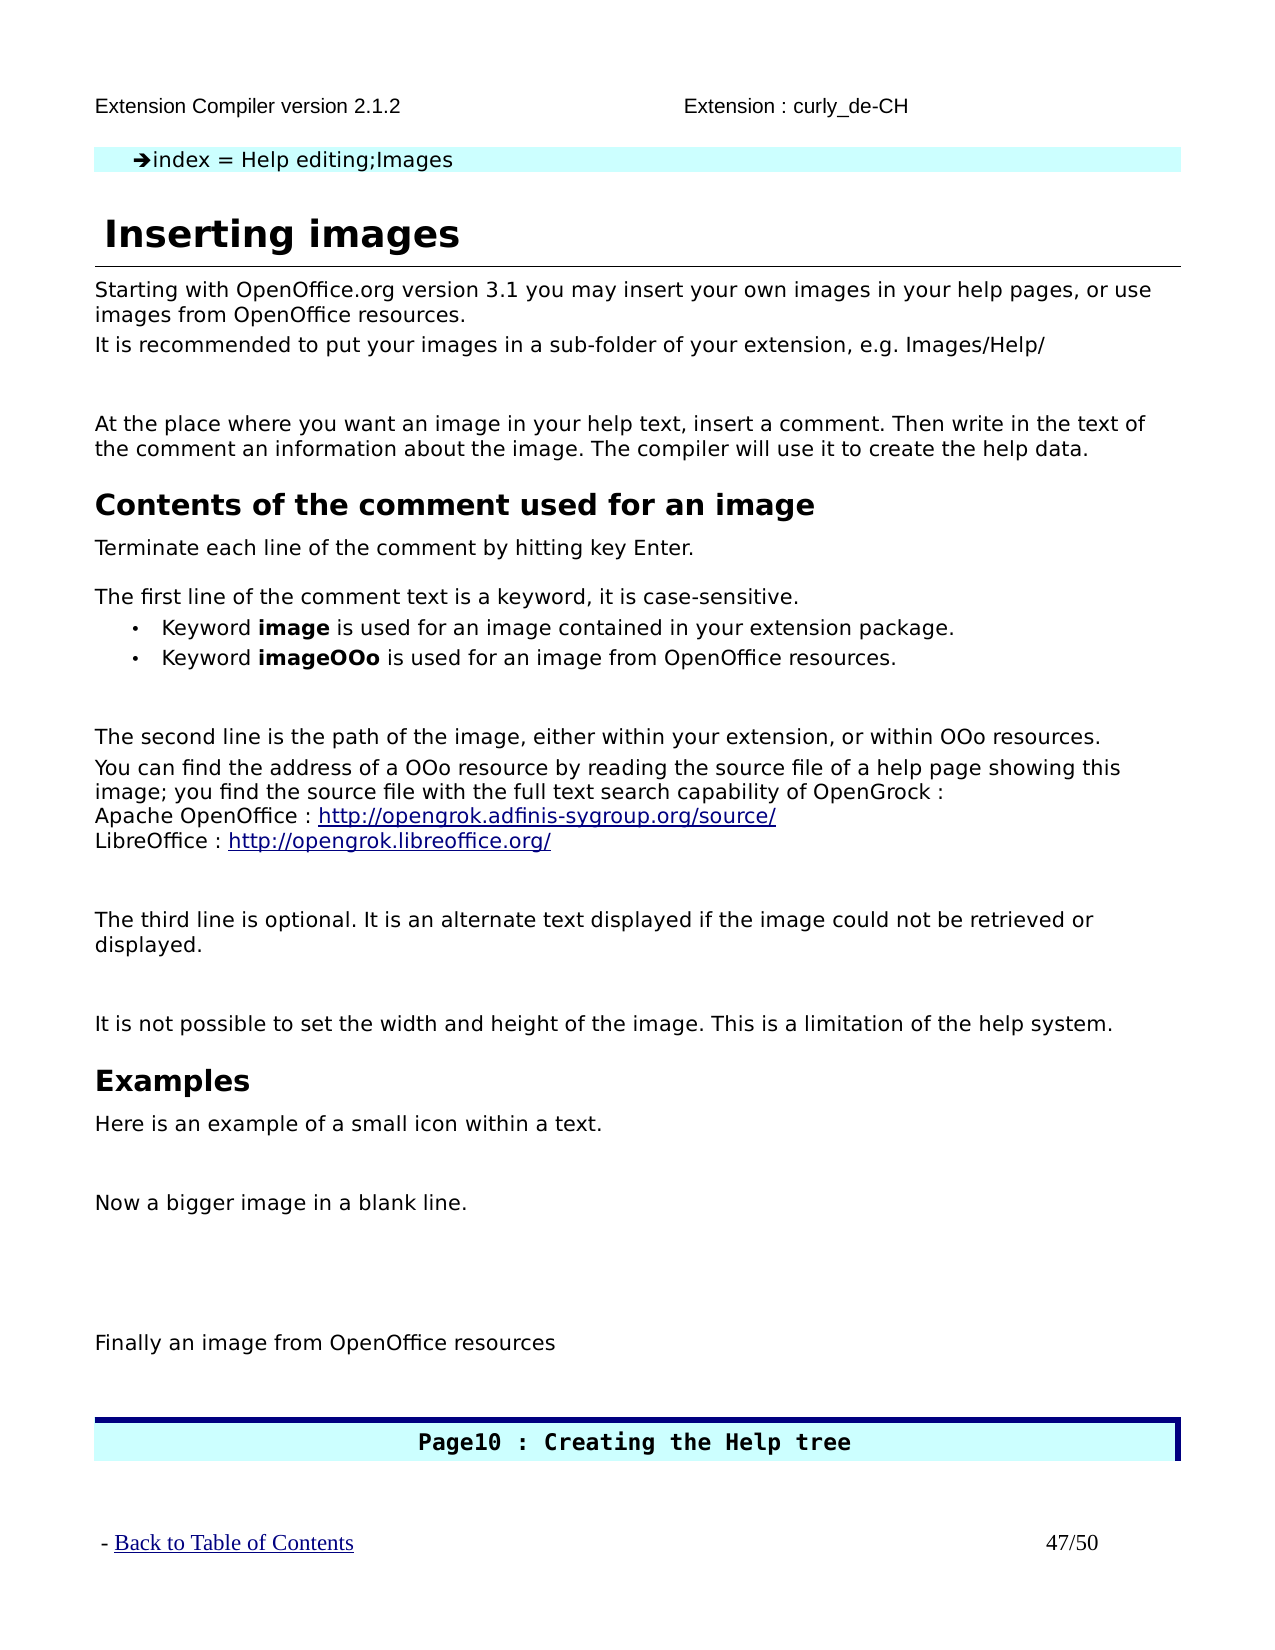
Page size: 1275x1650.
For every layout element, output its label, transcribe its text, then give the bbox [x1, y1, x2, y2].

text Starting with OpenOffice.org version 3.1 you may insert your own images in your help pages, or use images from OpenOffice resources. [94, 278, 1181, 327]
text Contents of the comment used for an image [94, 489, 1181, 523]
text You can find the address of a OOo resource by reading the source file of a help page showing this image; you find the source file with the full text search capability of OpenGrock : Apache OpenOffice : http://opengrok.adfinis-sygroup.org/source/ LibreOffice : http://opengrok.libreoffice.org/ [94, 756, 1181, 853]
text Page10 : Creating the Help tree [94, 1418, 1175, 1461]
text The second line is the path of the image, either within your extension, or within OOo resources. [94, 676, 1181, 750]
text Inserting images [94, 203, 1181, 266]
text Terminate each line of the comment by hitting key Enter. The first line of the comment text is a keyword, it is case-sensitive. [94, 536, 1181, 610]
text Finally an image from OpenOffice resources [94, 1282, 1181, 1355]
text Now a bigger image in a blank line. [94, 1142, 1181, 1215]
text Examples [94, 1064, 1181, 1098]
list Keyword image is used for an image contained in your extension package. [132, 616, 1181, 640]
text At the place where you want an image in your help text, insert a comment. Then write in the text of the comment an information about the image. The compiler will use it to create the help data. [94, 363, 1181, 461]
text Here is an example of a small icon within a text. [94, 1112, 1181, 1136]
text The third line is optional. It is an alternate text displayed if the image could not be retrieved or displayed. [94, 859, 1181, 957]
text It is recommended to put your images in a sub-folder of your extension, e.g. Images/Help/ [94, 333, 1181, 357]
list Keyword imageOOo is used for an image from OpenOffice resources. [132, 646, 1181, 670]
text It is not possible to set the width and height of the image. This is a limitation of the help system. [94, 963, 1181, 1036]
list index = Help editing;Images [94, 147, 1181, 172]
